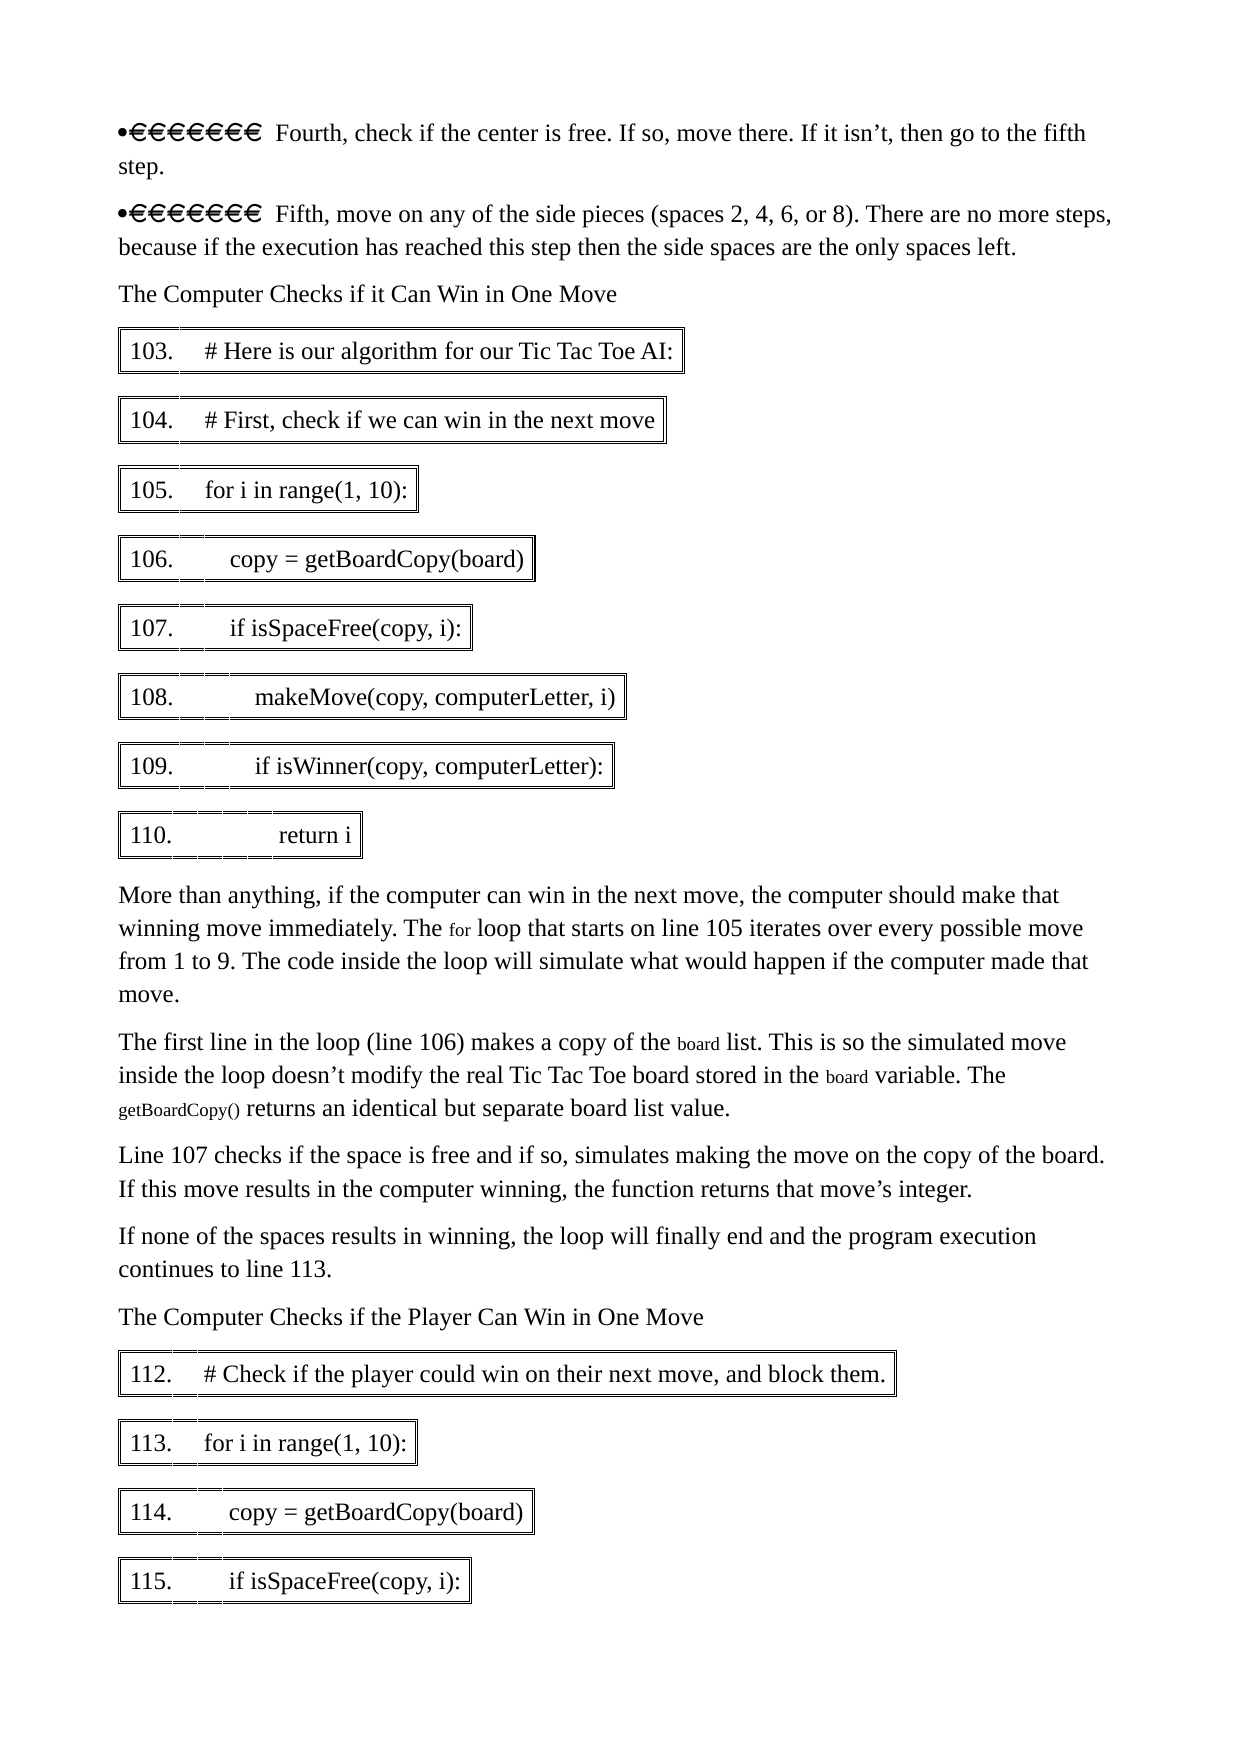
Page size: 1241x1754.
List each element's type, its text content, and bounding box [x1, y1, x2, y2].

text [615, 742, 1122, 789]
text [536, 534, 1122, 582]
text More than anything, if the computer can win in the next move, the computer should make that winning move immediately. The for loop that starts on line 105 iterates over every possible move from 1 to 9. The code inside the loop will simulate what would happen if the computer made that move. [118, 880, 1122, 1008]
text [419, 465, 1122, 513]
text If none of the spaces results in winning, the loop will finally end and the program execution continues to line 113. [118, 1221, 1122, 1283]
text [472, 1557, 1122, 1604]
text [627, 673, 1122, 720]
text Line 107 checks if the space is free and if so, simulates making the move on the copy of the board. If this move results in the computer winning, the function returns that move’s integer. [118, 1141, 1122, 1202]
text [535, 1488, 1122, 1535]
text The first line in the loop (line 106) makes a copy of the board list. This is so the simulated move inside the loop doesn’t modify the real Tic Tac Toe board stored in the board variable. The getBoardCopy() returns an identical but separate board list value. [118, 1027, 1122, 1122]
text [897, 1349, 1122, 1397]
text [418, 1419, 1122, 1466]
text 105. for i in range(1, 10): [121, 469, 416, 510]
text 106. copy = getBoardCopy(board) [121, 538, 532, 579]
text 103. # Here is our algorithm for our Tic Tac Toe AI: [121, 330, 682, 371]
text · Fifth, move on any of the side pieces (spaces 2, 4, 6, or 8). There are no more steps, because if the execution has reached this step then the side spaces are the only spaces left. [118, 199, 1122, 261]
text [473, 604, 1122, 651]
text · Fourth, check if the center is free. If so, move there. If it isn’t, then go to the fifth step. [118, 118, 1122, 180]
text 114. copy = getBoardCopy(board) [121, 1491, 532, 1532]
text [685, 327, 1122, 374]
text 104. # First, check if we can win in the next move [667, 396, 1122, 444]
text 113. for i in range(1, 10): [121, 1422, 415, 1463]
text 107. if isSpaceFree(copy, i): [121, 607, 470, 648]
text 108. makeMove(copy, computerLetter, i) [121, 676, 624, 717]
text 110. return i [363, 811, 1122, 859]
text The Computer Checks if the Player Can Win in One Move [118, 1302, 1122, 1331]
text The Computer Checks if it Can Win in One Move [118, 279, 1122, 308]
text 109. if isWinner(copy, computerLetter): [121, 745, 612, 786]
text 115. if isSpaceFree(copy, i): [121, 1560, 469, 1601]
text 112. # Check if the player could win on their next move, and block them. [121, 1353, 894, 1394]
